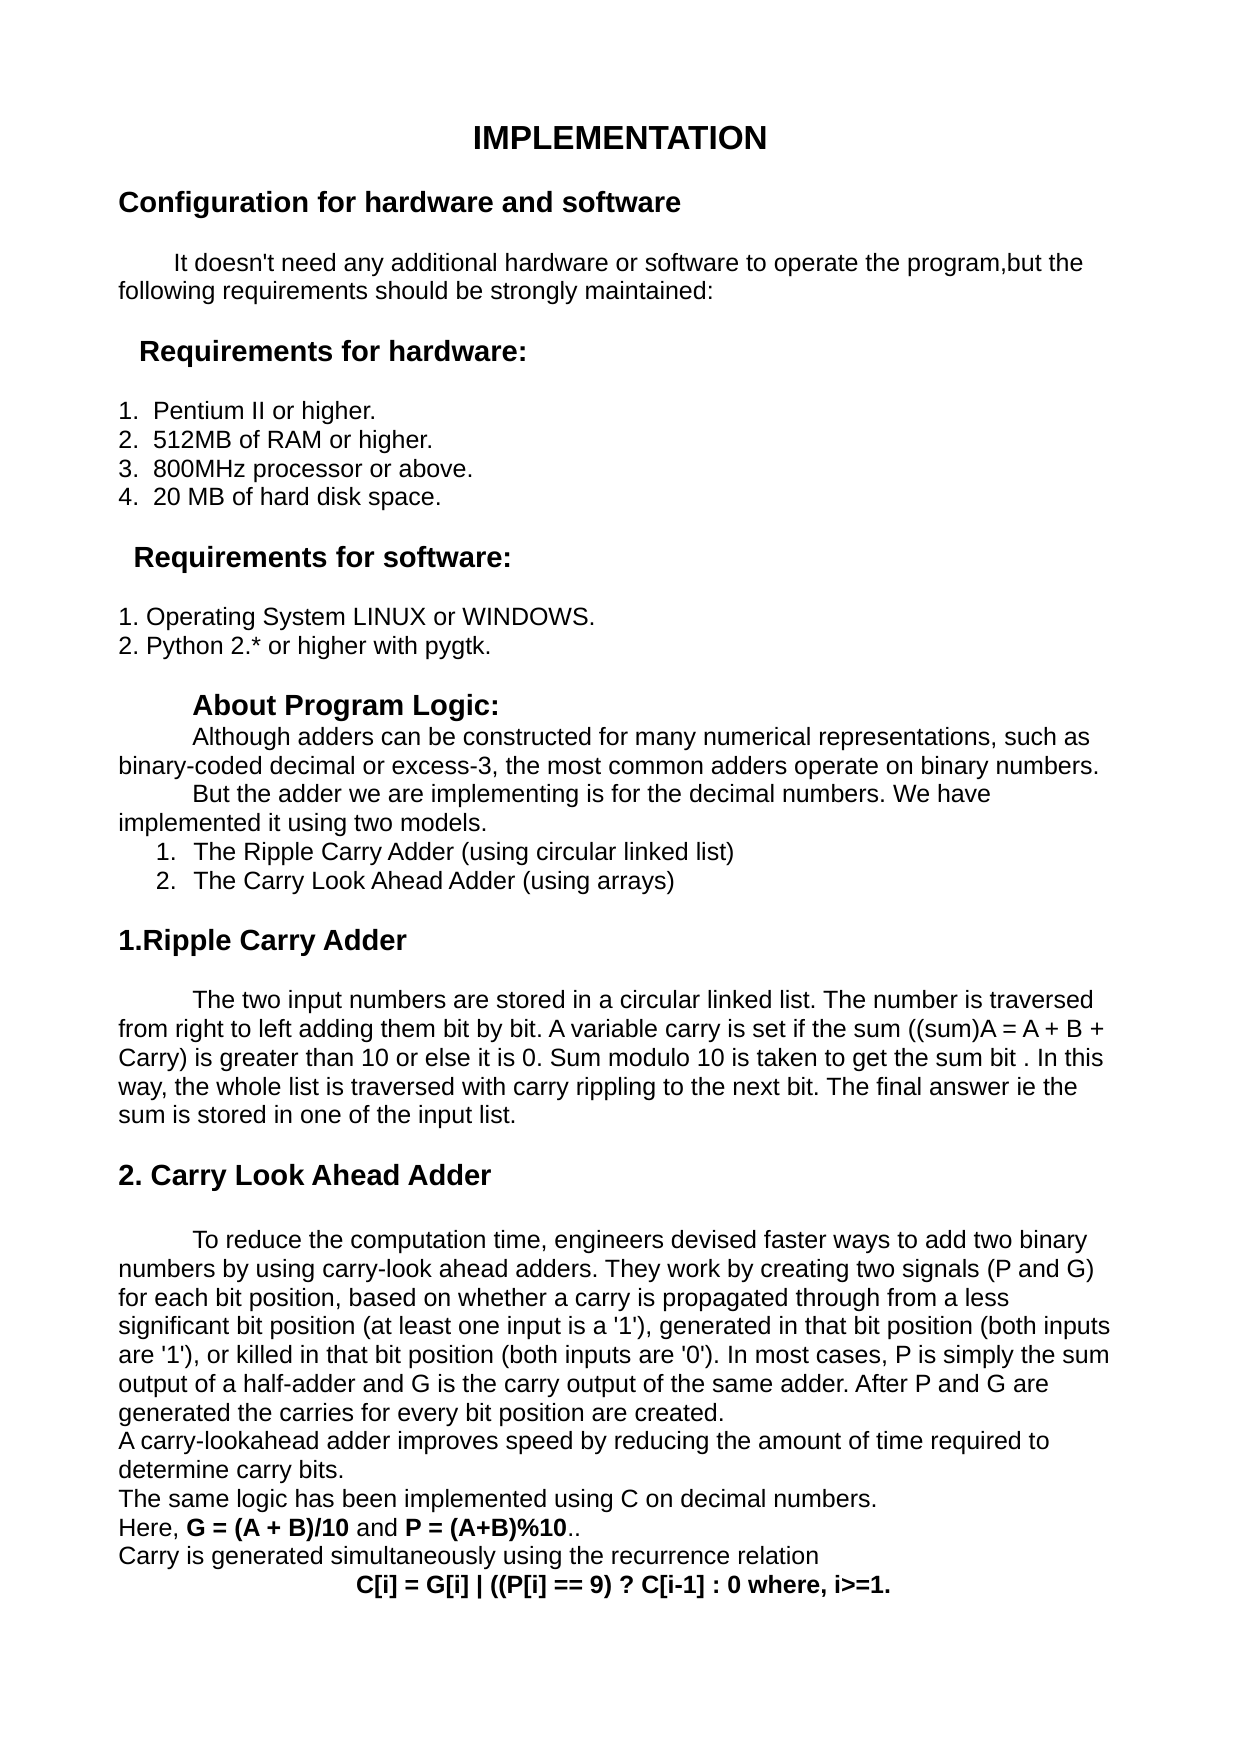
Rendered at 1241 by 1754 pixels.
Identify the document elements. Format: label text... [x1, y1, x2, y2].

text Although adders can be constructed for many numerical representations, such as binary-coded decimal or excess-3, the most common adders operate on binary numbers. [118, 722, 1122, 779]
list The Carry Look Ahead Adder (using arrays) [156, 866, 1122, 894]
text The two input numbers are stored in a circular linked list. The number is traversed from right to left adding them bit by bit. A variable carry is set if the sum ((sum)A = A + B + Carry) is greater than 10 or else it is 0. Sum modulo 10 is taken to get the sum bit . In this way, the whole list is traversed with carry rippling to the next bit. The final answer ie the sum is stored in one of the input list. [118, 986, 1122, 1129]
text Requirements for hardware: [118, 334, 1122, 367]
text Here, G = (A + B)/10 and P = (A+B)%10.. [118, 1513, 1122, 1541]
text 2. Carry Look Ahead Adder [118, 1158, 1122, 1192]
text C[i] = G[i] | ((P[i] == 9) ? C[i-1] : 0 where, i>=1. [118, 1570, 1122, 1599]
text The same logic has been implemented using C on decimal numbers. [118, 1484, 1122, 1513]
text About Program Logic: [118, 688, 1122, 722]
text 4. 20 MB of hard disk space. [118, 482, 1122, 511]
text 2. 512MB of RAM or higher. [118, 425, 1122, 454]
text 2. Python 2.* or higher with pygtk. [118, 631, 1122, 660]
text Carry is generated simultaneously using the recurrence relation [118, 1541, 1122, 1570]
text 1. Pentium II or higher. [118, 396, 1122, 425]
text But the adder we are implementing is for the decimal numbers. We have implemented it using two models. [118, 779, 1122, 837]
text Configuration for hardware and software [118, 185, 1122, 219]
text It doesn't need any additional hardware or software to operate the program,but the following requirements should be strongly maintained: [118, 248, 1122, 305]
list The Ripple Carry Adder (using circular linked list) [156, 837, 1122, 866]
text 3. 800MHz processor or above. [118, 454, 1122, 482]
text 1.Ripple Carry Adder [118, 923, 1122, 957]
text Requirements for software: [118, 540, 1122, 573]
text A carry-lookahead adder improves speed by reducing the amount of time required to determine carry bits. [118, 1426, 1122, 1484]
text IMPLEMENTATION [118, 118, 1122, 157]
text To reduce the computation time, engineers devised faster ways to add two binary numbers by using carry-look ahead adders. They work by creating two signals (P and G) for each bit position, based on whether a carry is propagated through from a less significant bit position (at least one input is a '1'), generated in that bit position (both inputs are '1'), or killed in that bit position (both inputs are '0'). In most cases, P is simply the sum output of a half-adder and G is the carry output of the same adder. After P and G are generated the carries for every bit position are created. [118, 1225, 1122, 1426]
text 1. Operating System LINUX or WINDOWS. [118, 602, 1122, 631]
